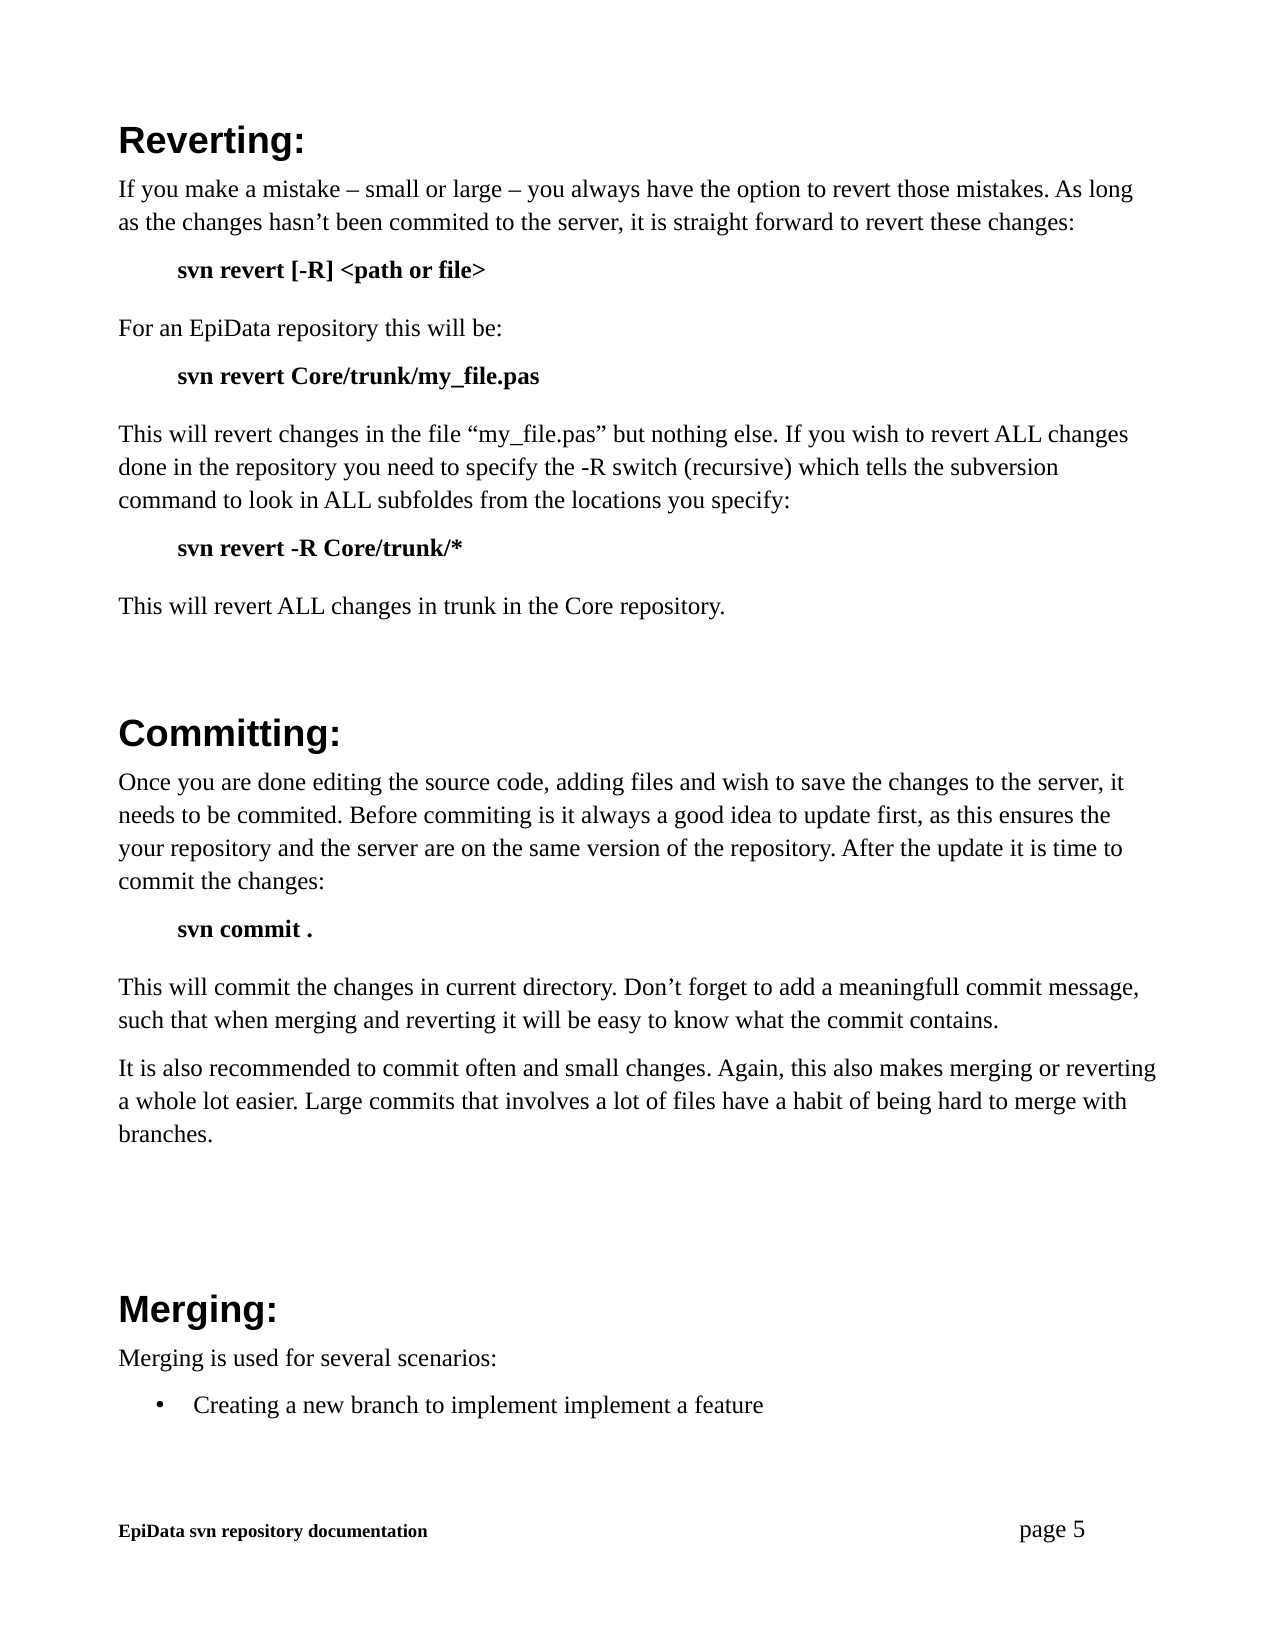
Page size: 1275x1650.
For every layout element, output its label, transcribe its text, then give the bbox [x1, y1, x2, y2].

text This will revert changes in the file “my_file.pas” but nothing else. If you wish to revert ALL changes done in the repository you need to specify the -R switch (recursive) which tells the subversion command to look in ALL subfoldes from the locations you specify: [118, 419, 1157, 514]
subtitle Committing: [118, 711, 1157, 755]
text It is also recommended to commit often and small changes. Again, this also makes merging or reverting a whole lot easier. Large commits that involves a lot of files have a habit of being hard to merge with branches. [118, 1053, 1157, 1147]
text svn revert Core/trunk/my_file.pas [177, 361, 1098, 389]
subtitle Reverting: [118, 118, 1157, 162]
text If you make a mistake – small or large – you always have the option to revert those mistakes. As long as the changes hasn’t been commited to the server, it is straight forward to revert these changes: [118, 174, 1157, 236]
text Once you are done editing the source code, adding files and wish to save the changes to the server, it needs to be commited. Before commiting is it always a good idea to update first, as this ensures the your repository and the server are on the same version of the repository. After the update it is time to commit the changes: [118, 767, 1157, 895]
text svn revert [-R] <path or file> [177, 255, 1098, 284]
subtitle Merging: [118, 1287, 1157, 1330]
text svn commit . [177, 914, 1098, 943]
text Merging is used for several scenarios: [118, 1343, 1157, 1371]
text For an EpiData repository this will be: [118, 313, 1157, 342]
text This will revert ALL changes in trunk in the Core repository. [118, 591, 1157, 619]
list Creating a new branch to implement implement a feature [156, 1390, 1157, 1419]
text This will commit the changes in current directory. Don’t forget to add a meaningfull commit message, such that when merging and reverting it will be easy to know what the commit contains. [118, 972, 1157, 1034]
text svn revert -R Core/trunk/* [177, 533, 1098, 561]
